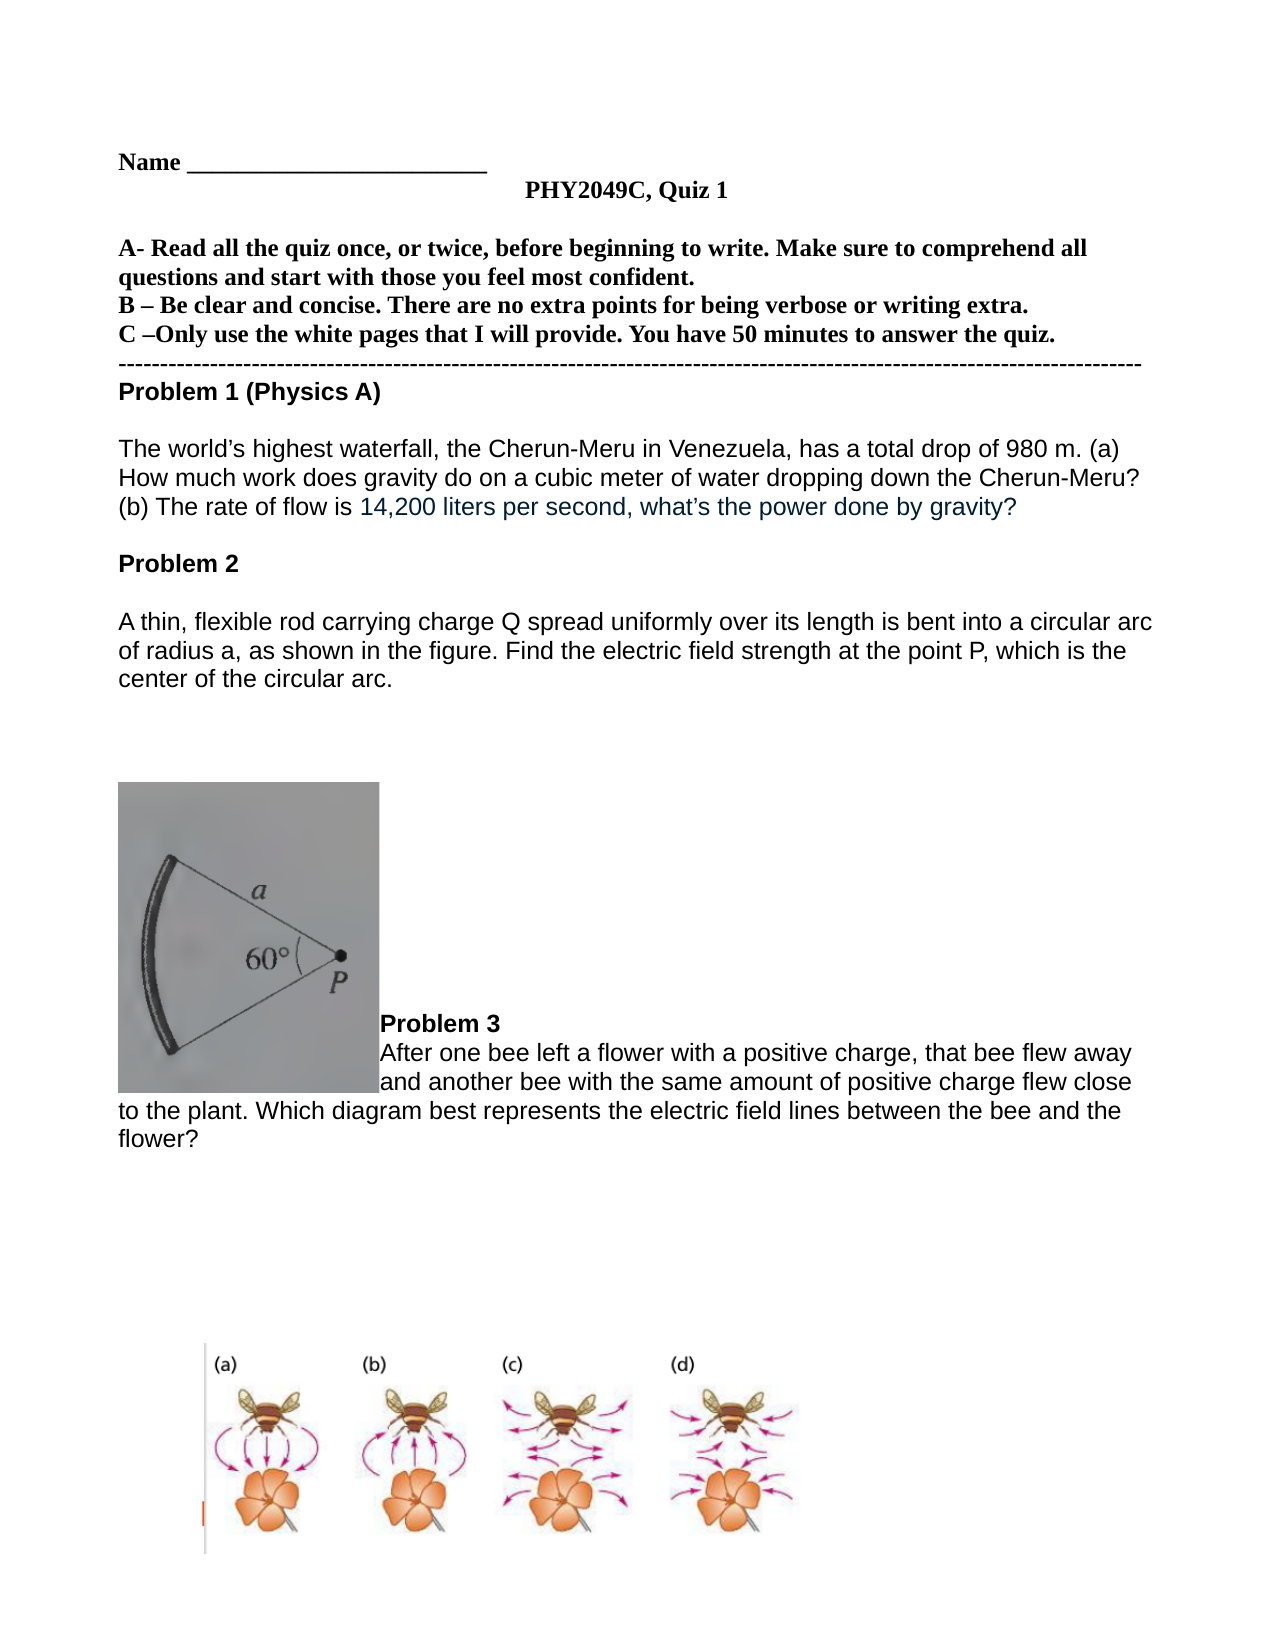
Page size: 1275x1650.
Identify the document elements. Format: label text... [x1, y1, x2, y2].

text B – Be clear and concise. There are no extra points for being verbose or writing extra. [118, 291, 1157, 319]
text After one bee left a flower with a positive charge, that bee flew away and another bee with the same amount of positive charge flew close to the plant. Which diagram best represents the electric field lines between the bee and the flower? [118, 1038, 1157, 1153]
picture [118, 782, 380, 1093]
text --------------------------------------------------------------------------------------------------------------------------- [118, 348, 1157, 377]
text Problem 1 (Physics A) [118, 377, 1157, 406]
text A- Read all the quiz once, or twice, before beginning to write. Make sure to comprehend all questions and start with those you feel most confident. [118, 233, 1157, 291]
text A thin, flexible rod carrying charge Q spread uniformly over its length is bent into a circular arc of radius a, as shown in the figure. Find the electric field strength at the point P, which is the center of the circular arc. [118, 607, 1157, 693]
picture [202, 1343, 808, 1554]
text C –Only use the white pages that I will provide. You have 50 minutes to answer the quiz. [118, 319, 1157, 348]
text PHY2049C, Quiz 1 [118, 176, 1157, 204]
text Name ________________________ [118, 147, 1157, 176]
text Problem 3 [380, 1009, 1157, 1038]
text Problem 2 [118, 549, 1157, 578]
text The world’s highest waterfall, the Cherun-Meru in Venezuela, has a total drop of 980 m. (a) How much work does gravity do on a cubic meter of water dropping down the Cherun-Meru? (b) The rate of flow is 14,200 liters per second, what’s the power done by gravity? [118, 434, 1157, 521]
